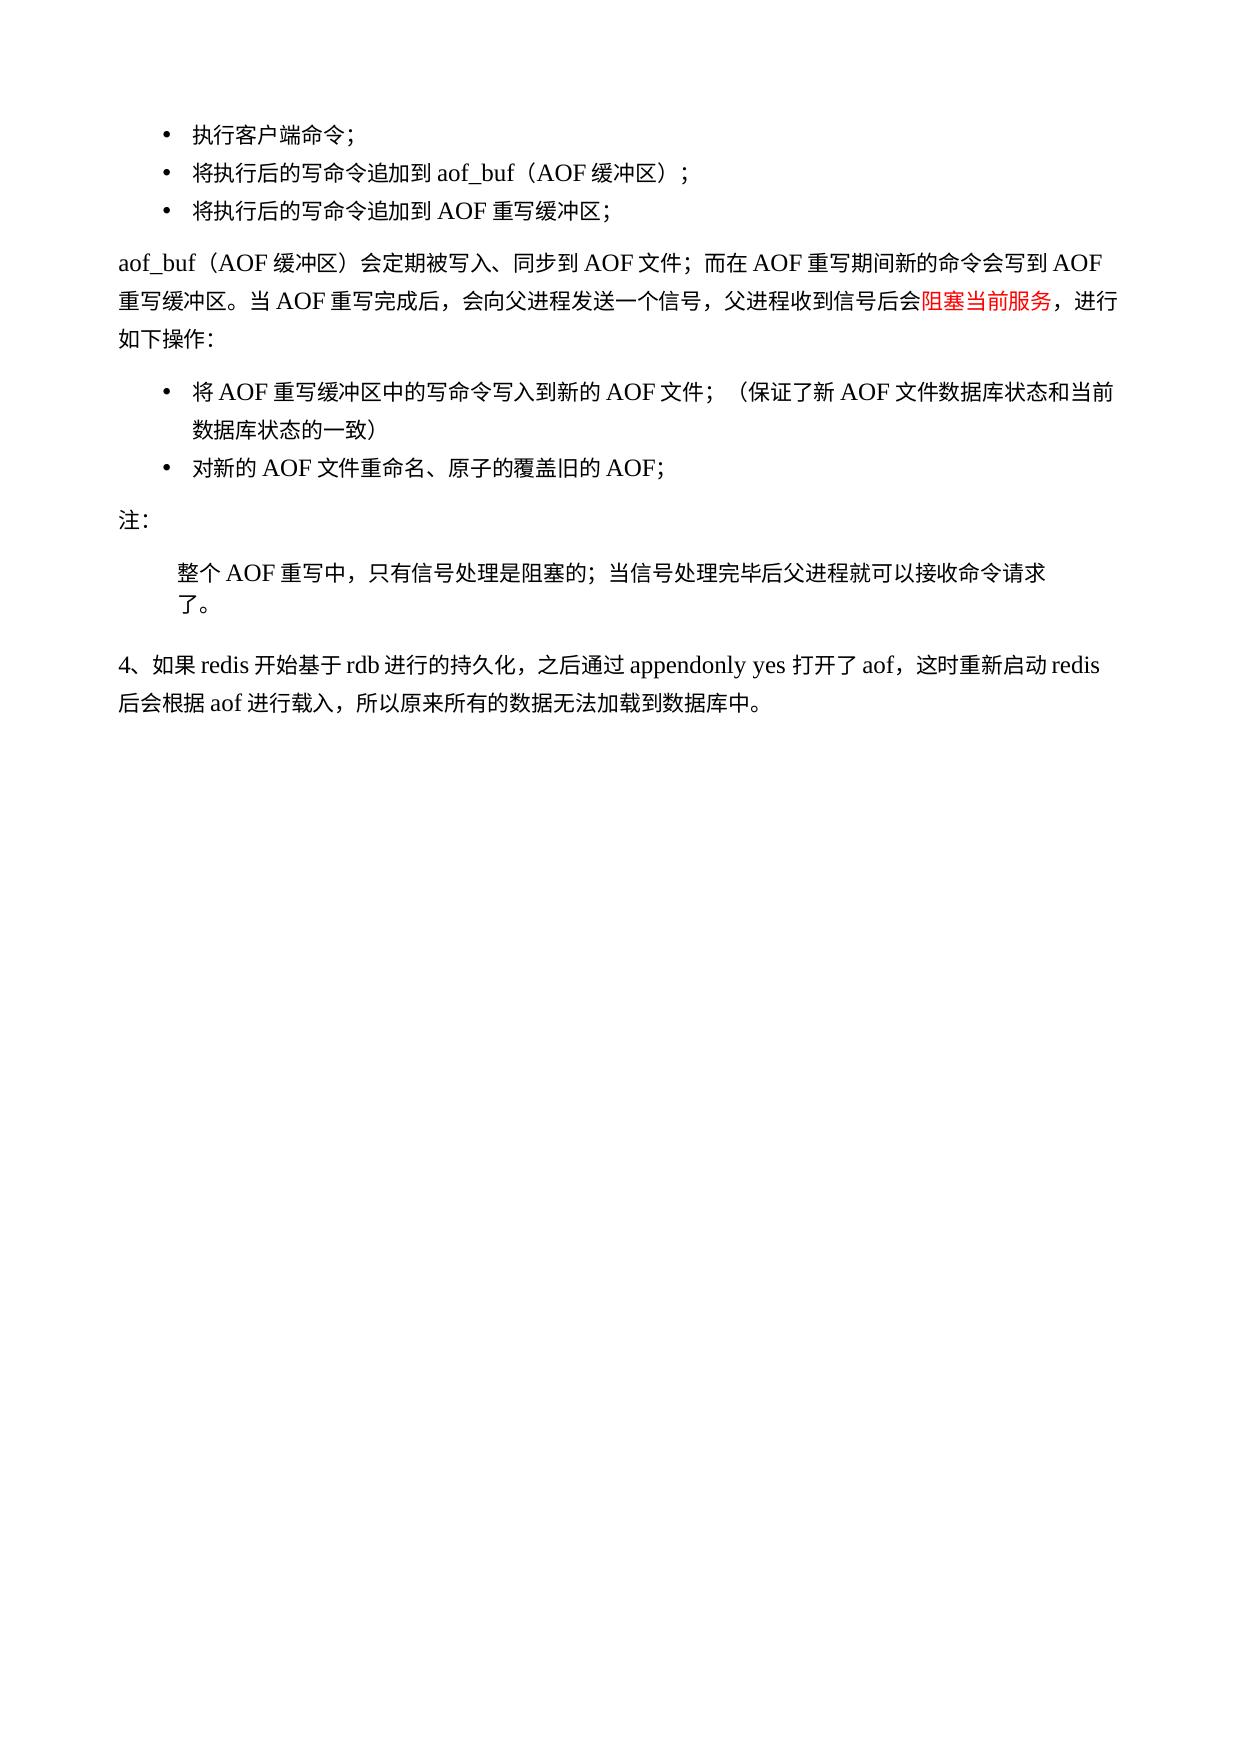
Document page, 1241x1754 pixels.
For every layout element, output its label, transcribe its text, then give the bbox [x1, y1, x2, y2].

list 执行客户端命令； [162, 118, 1122, 150]
list 将执行后的写命令追加到aof_buf（AOF缓冲区）； [162, 156, 1122, 188]
text aof_buf（AOF缓冲区）会定期被写入、同步到AOF文件；而在AOF重写期间新的命令会写到AOF重写缓冲区。当AOF重写完成后，会向父进程发送一个信号，父进程收到信号后会阻塞当前服务，进行如下操作： [118, 246, 1122, 354]
list 将AOF重写缓冲区中的写命令写入到新的AOF文件；（保证了新AOF文件数据库状态和当前数据库状态的一致） [162, 375, 1122, 444]
text 整个AOF重写中，只有信号处理是阻塞的；当信号处理完毕后父进程就可以接收命令请求了。 [177, 556, 1063, 619]
text 4、如果redis开始基于rdb进行的持久化，之后通过appendonly yes 打开了aof，这时重新启动redis后会根据aof进行载入，所以原来所有的数据无法加载到数据库中。 [118, 648, 1122, 718]
list 对新的AOF文件重命名、原子的覆盖旧的AOF； [162, 451, 1122, 482]
text 注： [118, 503, 1122, 535]
list 将执行后的写命令追加到AOF重写缓冲区； [162, 194, 1122, 226]
